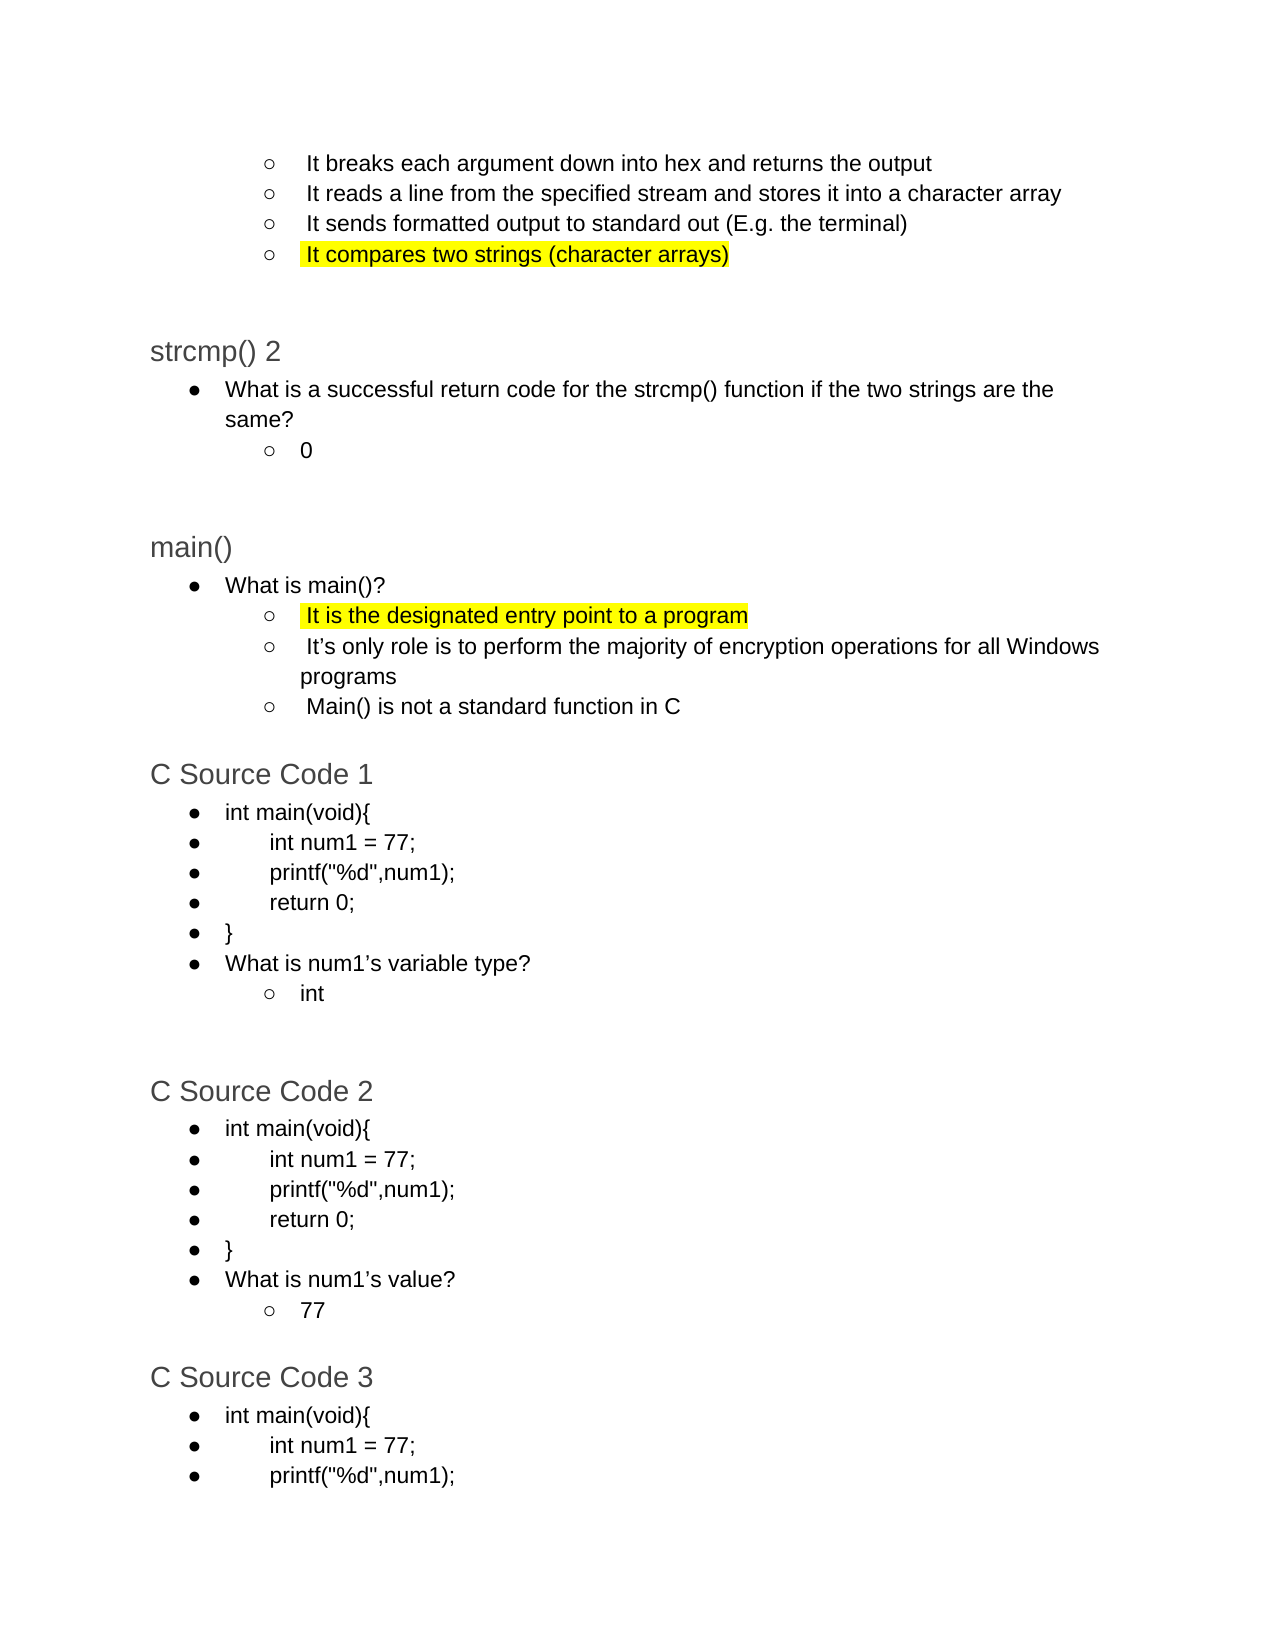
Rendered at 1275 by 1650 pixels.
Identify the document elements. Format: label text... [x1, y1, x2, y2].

list } [187, 919, 1125, 946]
list It breaks each argument down into hex and returns the output [262, 150, 1125, 176]
list 77 [262, 1297, 1125, 1323]
list return 0; [187, 889, 1125, 916]
list printf("%d",num1); [187, 1176, 1125, 1202]
list It reads a line from the specified stream and stores it into a character array [262, 180, 1125, 207]
list int main(void){ [187, 1402, 1125, 1428]
list } [187, 1236, 1125, 1263]
list It compares two strings (character arrays) [262, 241, 1125, 267]
list printf("%d",num1); [187, 859, 1125, 885]
list int num1 = 77; [187, 1146, 1125, 1172]
list 0 [262, 437, 1125, 463]
list return 0; [187, 1206, 1125, 1232]
subtitle C Source Code 3 [150, 1360, 1125, 1394]
list printf("%d",num1); [187, 1462, 1125, 1489]
list int num1 = 77; [187, 1432, 1125, 1459]
list int num1 = 77; [187, 829, 1125, 855]
list What is a successful return code for the strcmp() function if the two strings are the same? [187, 376, 1125, 433]
subtitle strcmp() 2 [150, 334, 1125, 368]
list It sends formatted output to standard out (E.g. the terminal) [262, 210, 1125, 237]
subtitle main() [150, 530, 1125, 564]
list int main(void){ [187, 1115, 1125, 1142]
list int [262, 980, 1125, 1006]
list What is main()? [187, 572, 1125, 599]
list What is num1’s variable type? [187, 949, 1125, 976]
list It’s only role is to perform the majority of encryption operations for all Windows programs [262, 633, 1125, 689]
list int main(void){ [187, 798, 1125, 825]
list What is num1’s value? [187, 1266, 1125, 1293]
list Main() is not a standard function in C [262, 693, 1125, 719]
subtitle C Source Code 2 [150, 1073, 1125, 1107]
list It is the designated entry point to a program [262, 602, 1125, 629]
subtitle C Source Code 1 [150, 757, 1125, 790]
